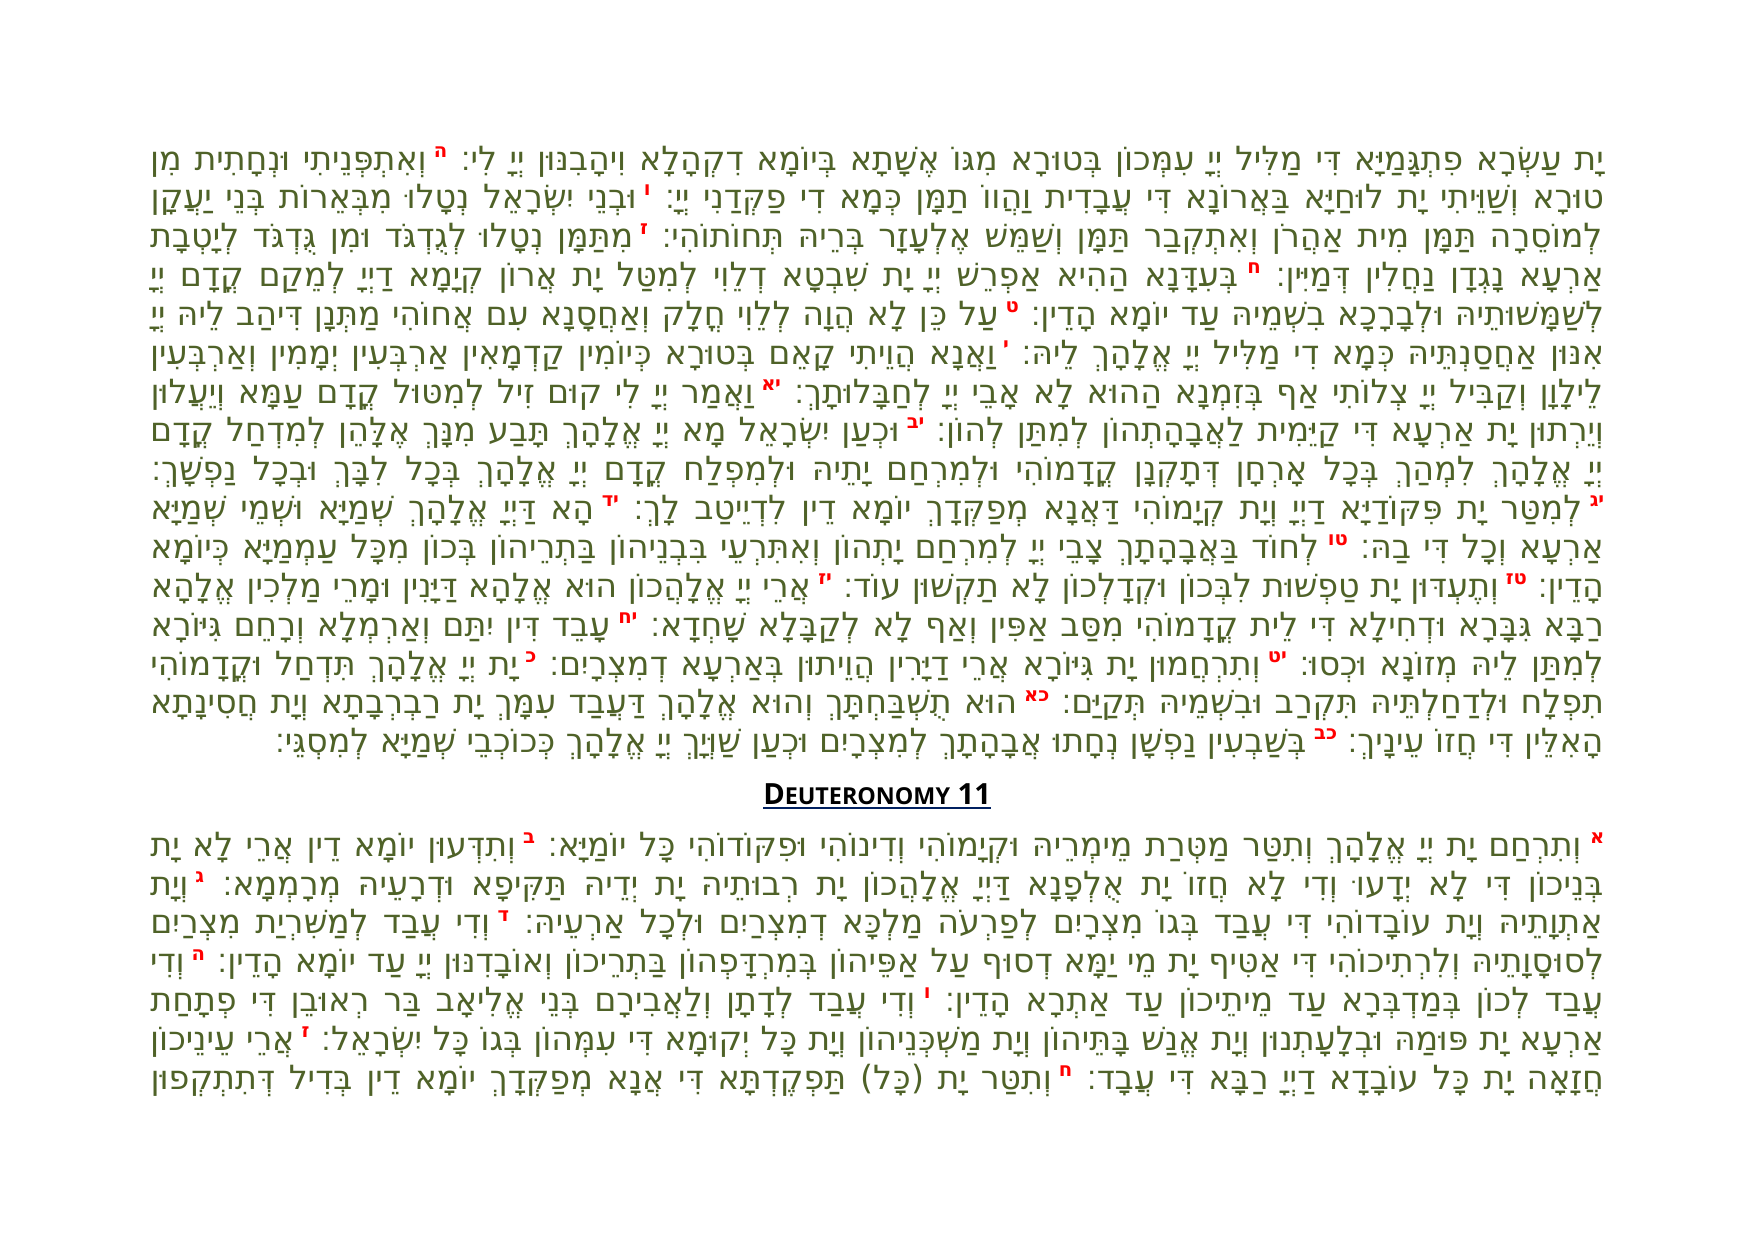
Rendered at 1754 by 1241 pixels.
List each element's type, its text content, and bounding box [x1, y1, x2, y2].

text יָת עַשְׂרָא פִתְגָּמַיָּא דִּי מַלִּיל יְיָ עִמְּכוֹן בְּטוּרָא מִגּוֹ אֶשָׁתָא בְּיוֹמָא דִקְהָלָא וִיהָבִנּוּן יְיָ לִי׃ ה וְאִתְפְּנֵיתִי וּנְחָתִית מִן טוּרָא וְשַׁוֵּיתִי יָת לוּחַיָּא בַּאֲרוֹנָא דִּי עֲבָדִית וַהֲווֹ תַמָּן כְּמָא דִי פַקְּדַנִי יְיָ׃ ו וּבְנֵי יִשְׂרָאֵל נְטָלוּ מִבְּאֵרוֹת בְּנֵי יַעֲקָן לְמוֹסֵרָה תַּמָּן מִית אַהֲרֹן וְאִתְקְבַר תַּמָּן וְשַׁמֵּשׁ אֶלְעָזָר בְּרֵיהּ תְּחוֹתוֹהִי׃ ז מִתַּמָּן נְטָלוּ לְגֻדְגֹּד וּמִן גֻּדְגֹּד לְיָטְבָת אַרְעָא נָגְדָן נַחֲלִין דְּמַיִּין׃ ח בְּעִדָּנָא הַהִיא אַפְרֵשׁ יְיָ יָת שִׁבְטָא דְלֵוִי לְמִטַּל יָת אֲרוֹן קְיָמָא דַיְיָ לְמֵקַם קֳדָם יְיָ לְשַׁמָּשׁוּתֵיהּ וּלְבָרָכָא בִשְׁמֵיהּ עַד יוֹמָא הָדֵין׃ ט עַל כֵּן לָא הֲוָה לְלֵוִי חֳלָק וְאַחֲסָנָא עִם אֲחוֹהִי מַתְּנָן דִּיהַב לֵיהּ יְיָ אִנּוּן אַחֲסַנְתֵּיהּ כְּמָא דִי מַלִּיל יְיָ אֱלָהָךְ לֵיהּ׃ י וַאֲנָא הֲוֵיתִי קָאֵם בְּטוּרָא כְּיוֹמִין קַדְמָאִין אַרְבְּעִין יְמָמִין וְאַרְבְּעִין לֵילָוָן וְקַבִּיל יְיָ צְלוֹתִי אַף בְּזִמְנָא הַהוּא לָא אָבֵי יְיָ לְחַבָּלוּתָךְ׃ יא וַאֲמַר יְיָ לִי קוּם זִיל לְמִטּוּל קֳדָם עַמָּא וְיֵעֲלוּן וְיֵרְתוּן יָת אַרְעָא דִּי קַיֵּמִית לַאֲבָהָתְהוֹן לְמִתַּן לְהוֹן׃ יב וּכְעַן יִשְׂרָאֵל מָא יְיָ אֱלָהָךְ תָּבַע מִנָּךְ אֶלָּהֵן לְמִדְחַל קֳדָם יְיָ אֱלָהָךְ לִמְהַךְ בְּכָל אָרְחָן דְּתָקְנָן קֳדָמוֹהִי וּלְמִרְחַם יָתֵיהּ וּלְמִפְלַח קֳדָם יְיָ אֱלָהָךְ בְּכָל לִבָּךְ וּבְכָל נַפְשָׁךְ׃ יג לְמִטַּר יָת פִּקּוֹדַיָּא דַיְיָ וְיָת קְיָמוֹהִי דַּאֲנָא מְפַקְּדָךְ יוֹמָא דֵין לִדְיֵיטַב לָךְ׃ יד הָא דַּיְיָ אֱלָהָךְ שְׁמַיָּא וּשְׁמֵי שְׁמַיָּא אַרְעָא וְכָל דִּי בַהּ׃ טו לְחוֹד בַּאֲבָהָתָךְ צָבֵי יְיָ לְמִרְחַם יָתְהוֹן וְאִתִּרְעֵי בִּבְנֵיהוֹן בַּתְרֵיהוֹן בְּכוֹן מִכָּל עַמְמַיָּא כְּיוֹמָא הָדֵין׃ טז וְתֶעְדּוּן יָת טַפְשׁוּת לִבְּכוֹן וּקְדָלְכוֹן לָא תַקְשׁוּן עוֹד׃ יז אֲרֵי יְיָ אֱלָהֲכוֹן הוּא אֱלָהָא דַּיָּנִין וּמָרֵי מַלְכִין אֱלָהָא רַבָּא גִּבָּרָא וּדְחִילָא דִּי לֵית קֳדָמוֹהִי מִסַּב אַפִּין וְאַף לָא לְקַבָּלָא שָׁחְדָא׃ יח עָבֵד דִּין יִתַּם וְאַרְמְלָא וְרָחֵם גִּיּוֹרָא לְמִתַּן לֵיהּ מְזוֹנָא וּכְסוּ׃ יט וְתִרְחֲמוּן יָת גִּיּוֹרָא אֲרֵי דַיָּרִין הֲוֵיתוּן בְּאַרְעָא דְמִצְרָיִם׃ כ יָת יְיָ אֱלָהָךְ תִּדְחַל וּקֳדָמוֹהִי תִפְלָח וּלְדַחַלְתֵּיהּ תִּקְרַב וּבִשְׁמֵיהּ תְּקַיַּם׃ כא הוּא תֻשְׁבַּחְתָּךְ וְהוּא אֱלָהָךְ דַּעֲבַד עִמָּךְ יָת רַבְרְבָתָא וְיָת חֲסִינָתָא הָאִלֵּין דִּי חֲזוֹ עֵינָיךְ׃ כב בְּשַׁבְעִין נַפְשָׁן נְחָתוּ אֲבָהָתָךְ לְמִצְרָיִם וּכְעַן שַׁוְּיָךְ יְיָ אֱלָהָךְ כְּכוֹכְבֵי שְׁמַיָּא לְמִסְגֵּי׃ [150, 139, 1604, 761]
text Deuteronomy 11 [150, 773, 1604, 813]
text א וְתִרְחַם יָת יְיָ אֱלָהָךְ וְתִטַּר מַטְּרַת מֵימְרֵיהּ וּקְיָמוֹהִי וְדִינוֹהִי וּפִקּוֹדוֹהִי כָּל יוֹמַיָּא׃ ב וְתִדְּעוּן יוֹמָא דֵין אֲרֵי לָא יָת בְּנֵיכוֹן דִּי לָא יְדָעוּ וְדִי לָא חֲזוֹ יָת אֻלְפָנָא דַּיְיָ אֱלָהֲכוֹן יָת רְבוּתֵיהּ יָת יְדֵיהּ תַּקִּיפָא וּדְרָעֵיהּ מְרָמְמָא׃ ג וְיָת אַתְוָתֵיהּ וְיָת עוֹבָדוֹהִי דִּי עֲבַד בְּגוֹ מִצְרָיִם לְפַרְעֹה מַלְכָּא דְמִצְרַיִם וּלְכָל אַרְעֵיהּ׃ ד וְדִי עֲבַד לְמַשִּׁרְיַת מִצְרַיִם לְסוּסָוָתֵיהּ וְלִרְתִיכוֹהִי דִּי אַטִּיף יָת מֵי יַמָּא דְסוּף עַל אַפֵּיהוֹן בְּמִרְדָּפְהוֹן בַּתְרֵיכוֹן וְאוֹבָדִנּוּן יְיָ עַד יוֹמָא הָדֵין׃ ה וְדִי עֲבַד לְכוֹן בְּמַדְבְּרָא עַד מֵיתֵיכוֹן עַד אַתְרָא הָדֵין׃ ו וְדִי עֲבַד לְדָתָן וְלַאֲבִירָם בְּנֵי אֱלִיאָב בַּר רְאוּבֵן דִּי פְתָחַת אַרְעָא יָת פּוּמַהּ וּבְלָעָתְנוּן וְיָת אֱנַשׁ בָּתֵּיהוֹן וְיָת מַשְׁכְּנֵיהוֹן וְיָת כָּל יְקוּמָא דִּי עִמְּהוֹן בְּגוֹ כָּל יִשְׂרָאֵל׃ ז אֲרֵי עֵינֵיכוֹן חֲזָאָה יָת כָּל עוֹבָדָא דַיְיָ רַבָּא דִּי עֲבָד׃ ח וְתִטַּר יָת (כָּל) תַּפְקֶדְתָּא דִּי אֲנָא מְפַקְּדָךְ יוֹמָא דֵין בְּדִיל דְּתִתְקְפוּן [150, 825, 1604, 1097]
